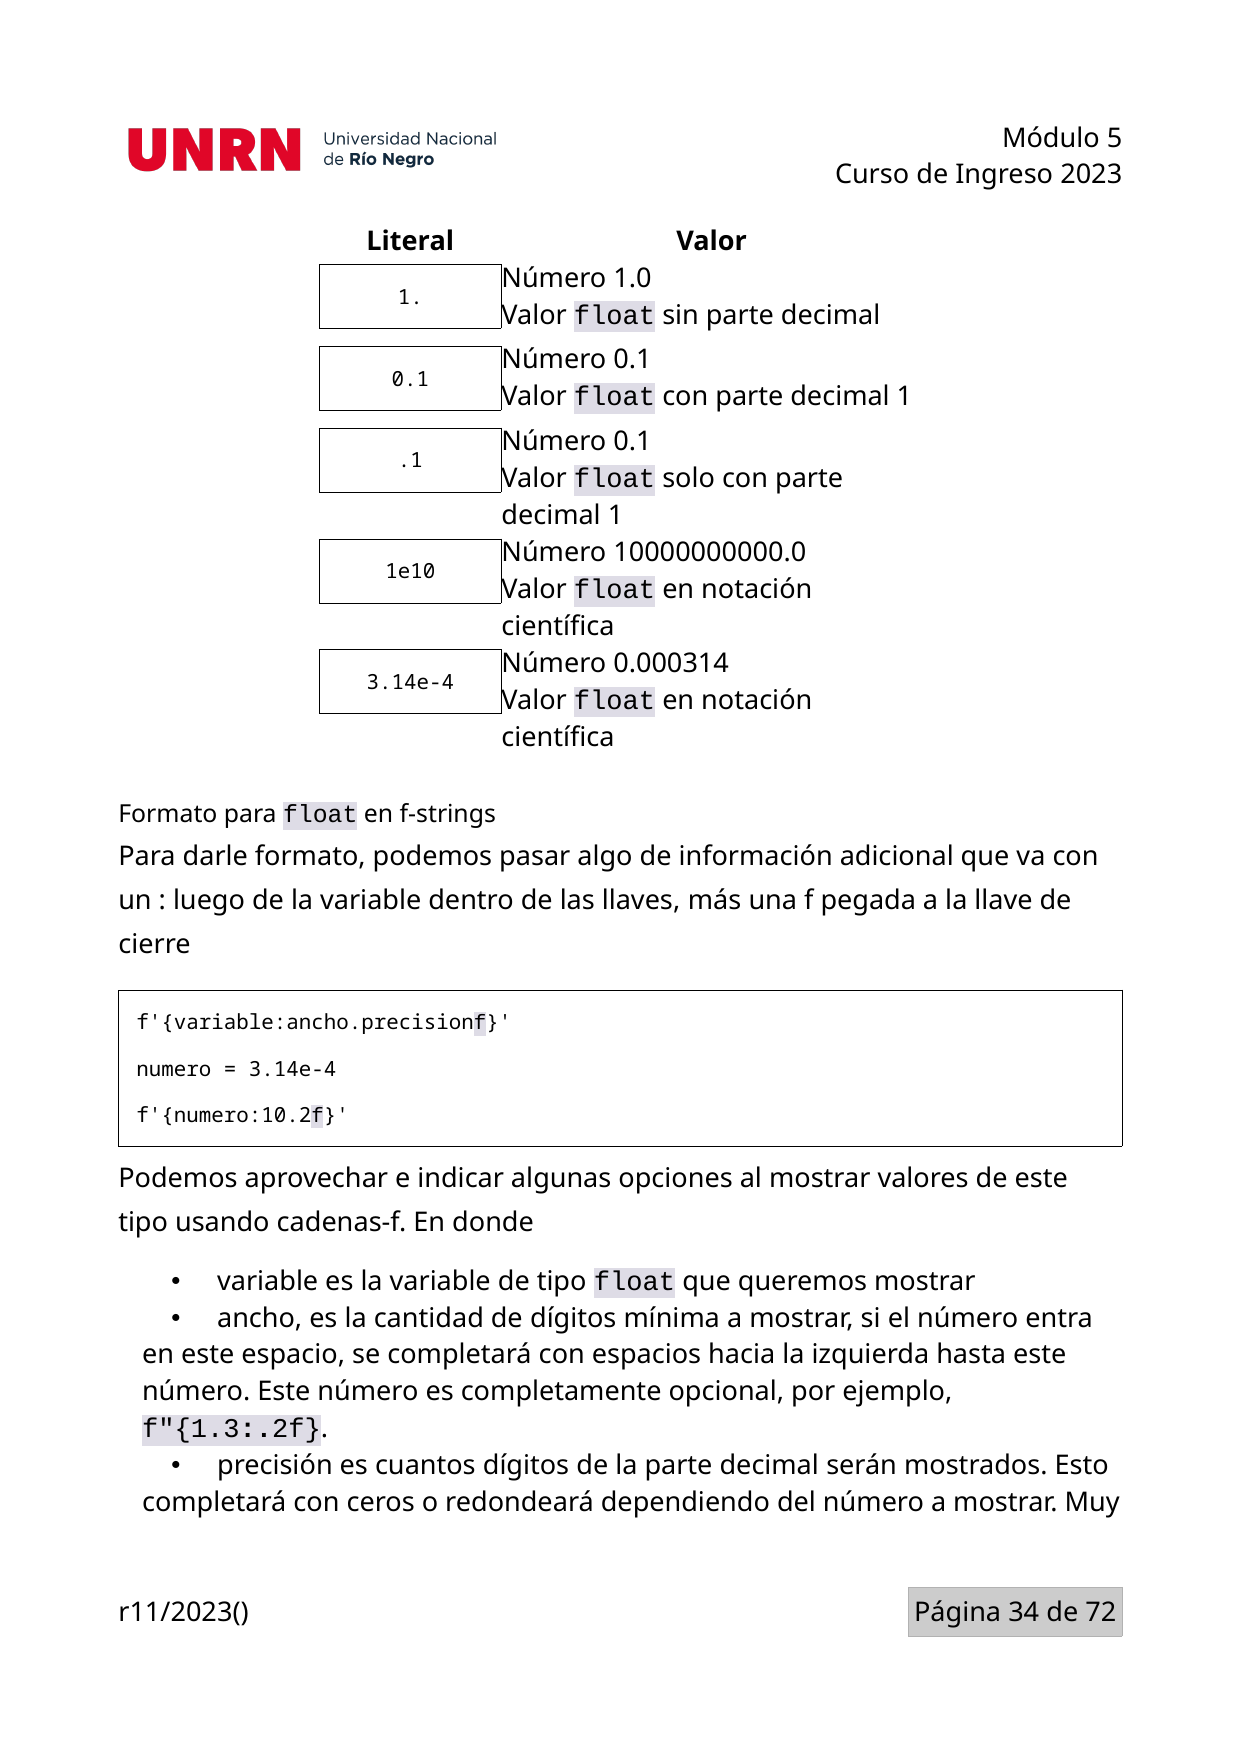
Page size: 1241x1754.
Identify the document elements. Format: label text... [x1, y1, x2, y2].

table_cell 1e10 [320, 540, 501, 603]
list ancho, es la cantidad de dígitos mínima a mostrar, si el número entra en este espacio, se completará con espacios hacia la izquierda hasta este número. Este número es completamente opcional, por ejemplo, f"{1.3:.2f}. [142, 1298, 1122, 1446]
picture [118, 118, 505, 180]
text f'{numero:10.2f}' [119, 1082, 1122, 1146]
table_cell Número 0.1 Valor float solo con parte decimal 1 [501, 422, 921, 533]
text Podemos aprovechar e indicar algunas opciones al mostrar valores de este tipo usando cadenas-f. En donde [118, 1158, 1122, 1239]
table_header Literal [319, 221, 501, 258]
text numero = 3.14e-4 [119, 1036, 1122, 1082]
table_cell Número 10000000000.0 Valor float en notación científica [501, 533, 921, 643]
list variable es la variable de tipo float que queremos mostrar [142, 1261, 1122, 1298]
subtitle Formato para float en f-strings [118, 796, 1122, 830]
table_cell [319, 644, 501, 649]
table_cell [319, 533, 501, 539]
table_cell Número 0.1 Valor float con parte decimal 1 [501, 340, 921, 422]
table_cell 3.14e-4 [320, 650, 501, 713]
text f'{variable:ancho.precisionf}' [119, 991, 1122, 1036]
table_cell [319, 714, 501, 754]
table_cell [319, 411, 501, 422]
table_cell [319, 604, 501, 643]
table_cell [319, 340, 501, 346]
table_cell 0.1 [320, 347, 501, 410]
table_cell [319, 258, 501, 264]
text Para darle formato, podemos pasar algo de información adicional que va con un : luego de la variable dentro de las llaves, más una f pegada a la llave de cierre [118, 837, 1122, 962]
table_cell 1. [320, 265, 501, 328]
table_cell [319, 329, 501, 340]
list precisión es cuantos dígitos de la parte decimal serán mostrados. Esto completará con ceros o redondeará dependiendo del número a mostrar. Muy [142, 1446, 1122, 1519]
table_cell .1 [320, 429, 501, 492]
table_cell [319, 493, 501, 533]
table_cell Número 0.000314 Valor float en notación científica [501, 644, 921, 754]
table_cell [319, 422, 501, 428]
table_cell Número 1.0 Valor float sin parte decimal [501, 258, 921, 340]
table_header Valor [501, 221, 921, 258]
